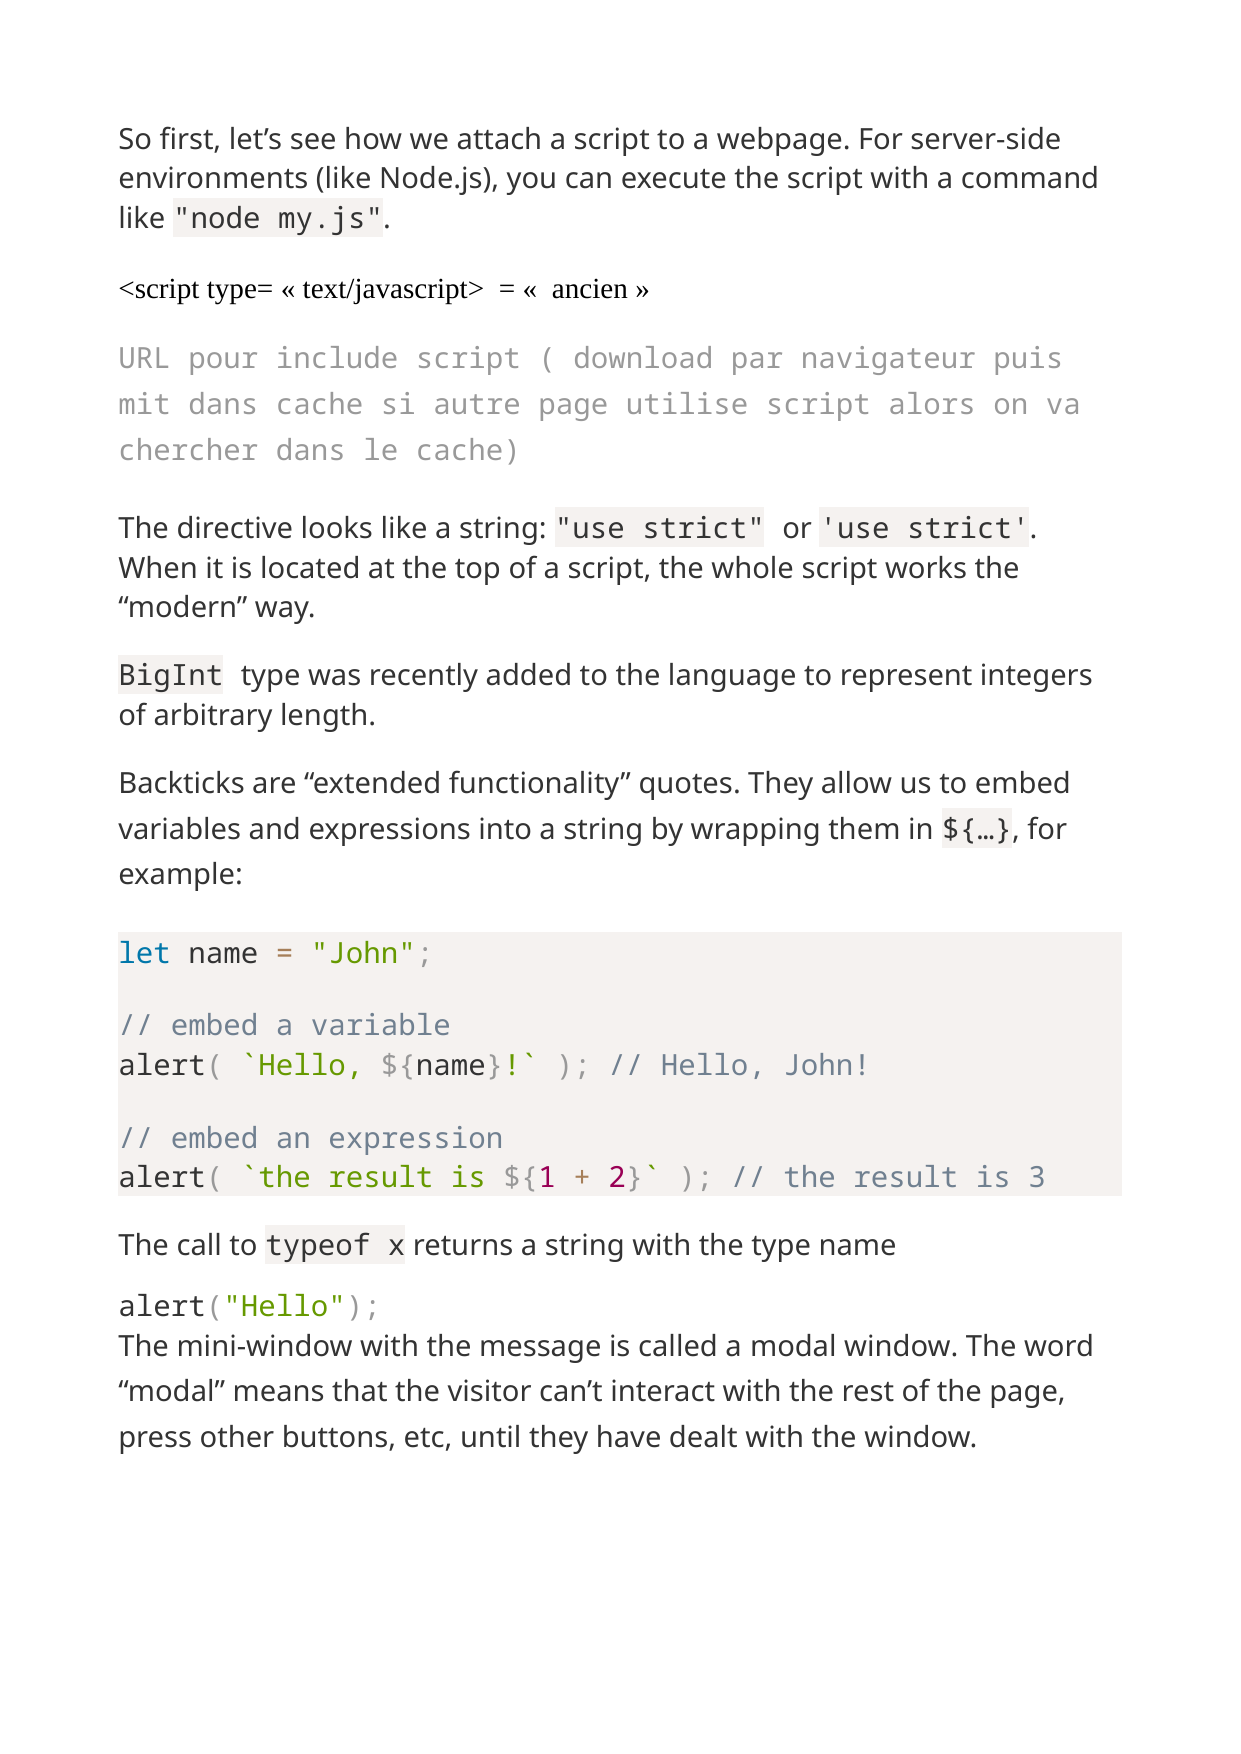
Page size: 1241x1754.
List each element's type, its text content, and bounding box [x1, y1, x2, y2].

text alert( `Hello, ${name}!` ); // Hello, John! [118, 1044, 1122, 1084]
text The mini-window with the message is called a modal window. The word “modal” means that the visitor can’t interact with the rest of the page, press other buttons, etc, until they have dealt with the window. [118, 1325, 1122, 1456]
text alert("Hello"); [118, 1285, 1122, 1325]
text // embed an expression [118, 1117, 1122, 1157]
text URL pour include script ( download par navigateur puis mit dans cache si autre page utilise script alors on va chercher dans le cache) [118, 338, 1122, 469]
text <script type= « text/javascript> = « ancien » [118, 271, 1122, 304]
text Backticks are “extended functionality” quotes. They allow us to embed variables and expressions into a string by wrapping them in ${…}, for example: [118, 762, 1122, 893]
text alert( `the result is ${1 + 2}` ); // the result is 3 [118, 1157, 1122, 1196]
text BigInt type was recently added to the language to represent integers of arbitrary length. [118, 655, 1122, 734]
text The call to typeof x returns a string with the type name [118, 1225, 1122, 1264]
text let name = "John"; [118, 932, 1122, 972]
text // embed a variable [118, 1004, 1122, 1044]
text So first, let’s see how we attach a script to a webpage. For server-side environments (like Node.js), you can execute the script with a command like "node my.js". [118, 118, 1122, 237]
text The directive looks like a string: "use strict" or 'use strict'. When it is located at the top of a script, the whole script works the “modern” way. [118, 507, 1122, 626]
